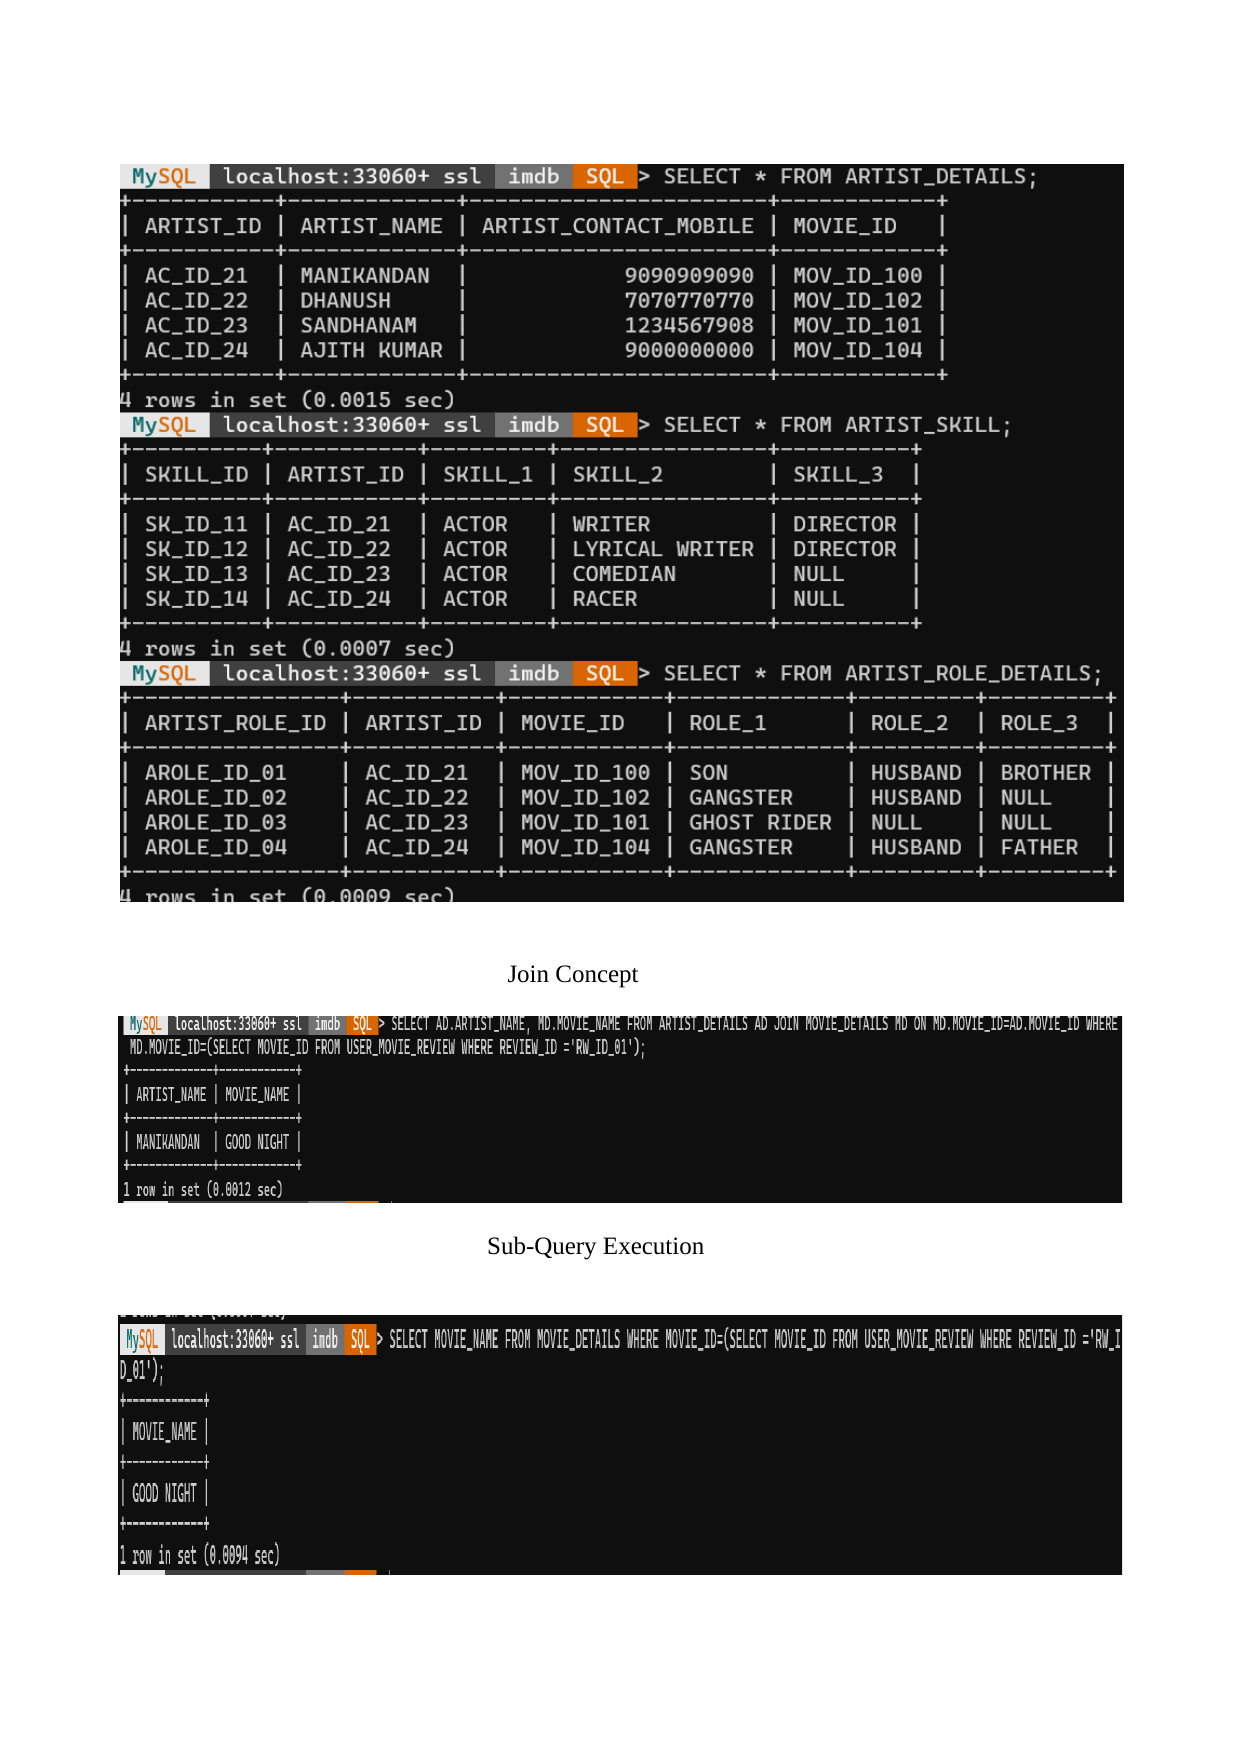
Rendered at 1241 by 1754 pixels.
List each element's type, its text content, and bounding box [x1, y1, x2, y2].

picture [118, 1016, 1123, 1203]
text Sub-Query Execution [118, 1231, 1122, 1260]
text Join Concept [118, 959, 1122, 988]
picture [118, 1315, 1123, 1575]
picture [120, 164, 1124, 902]
